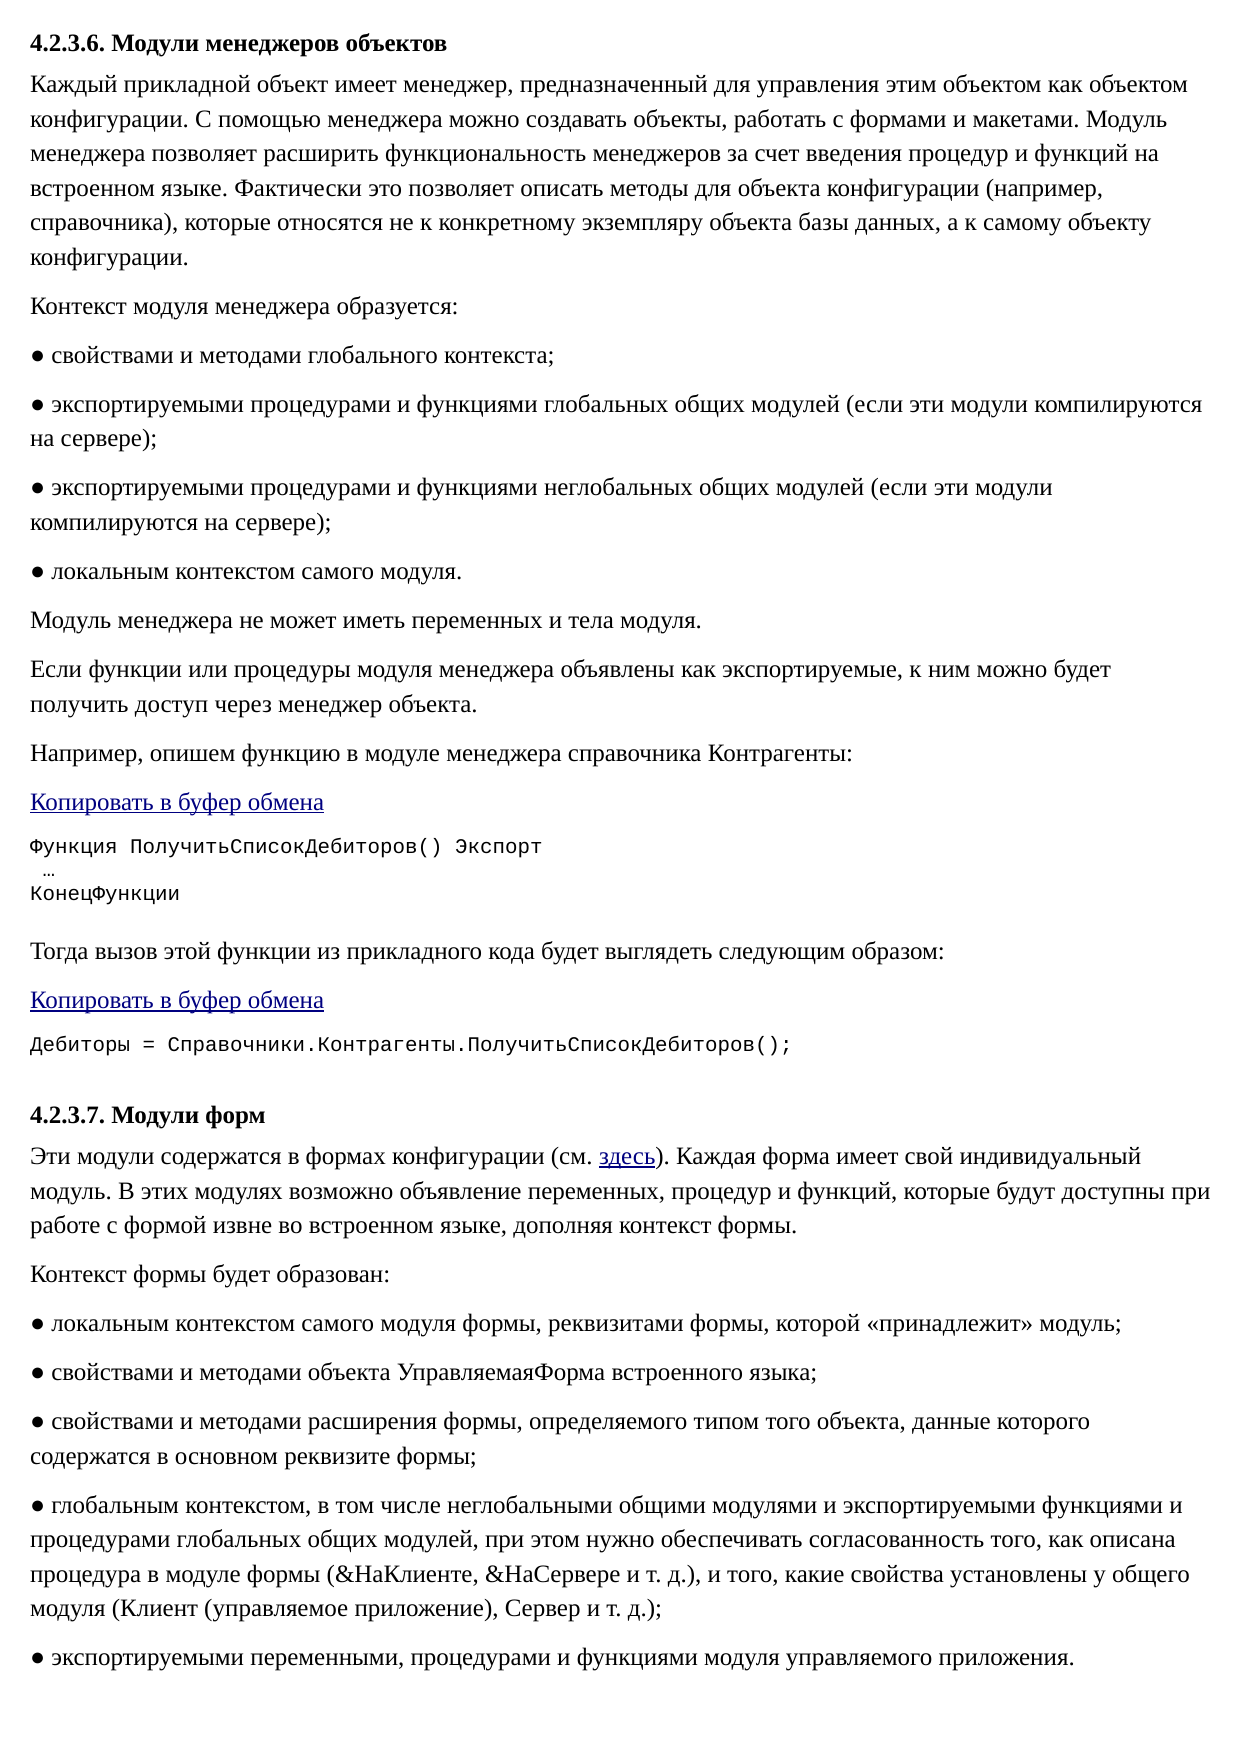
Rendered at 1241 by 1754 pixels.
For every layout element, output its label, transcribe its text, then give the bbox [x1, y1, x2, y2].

text ● экспортируемыми переменными, процедурами и функциями модуля управляемого приложения. [30, 1642, 1211, 1671]
text Каждый прикладной объект имеет менеджер, предназначенный для управления этим объектом как объектом конфигурации. С помощью менеджера можно создавать объекты, работать с формами и макетами. Модуль менеджера позволяет расширить функциональность менеджеров за счет введения процедур и функций на встроенном языке. Фактически это позволяет описать методы для объекта конфигурации (например, справочника), которые относятся не к конкретному экземпляру объекта базы данных, а к самому объекту конфигурации. [30, 69, 1211, 271]
text ● свойствами и методами расширения формы, определяемого типом того объекта, данные которого содержатся в основном реквизите формы; [30, 1406, 1211, 1470]
text ● экспортируемыми процедурами и функциями неглобальных общих модулей (если эти модули компилируются на сервере); [30, 472, 1211, 536]
text Контекст формы будет образован: [30, 1259, 1211, 1288]
text Функция ПолучитьСписокДебиторов() Экспорт [30, 836, 1211, 859]
text КонецФункции [30, 883, 1211, 907]
text ● свойствами и методами глобального контекста; [30, 340, 1211, 369]
text Дебиторы = Справочники.Контрагенты.ПолучитьСписокДебиторов(); [30, 1034, 1211, 1058]
text ● локальным контекстом самого модуля. [30, 556, 1211, 585]
text Если функции или процедуры модуля менеджера объявлены как экспортируемые, к ним можно будет получить доступ через менеджер объекта. [30, 654, 1211, 717]
text Тогда вызов этой функции из прикладного кода будет выглядеть следующим образом: [30, 936, 1211, 965]
text Контекст модуля менеджера образуется: [30, 291, 1211, 319]
text Копировать в буфер обмена [30, 787, 1211, 816]
text ● экспортируемыми процедурами и функциями глобальных общих модулей (если эти модули компилируются на сервере); [30, 389, 1211, 452]
text Эти модули содержатся в формах конфигурации (см. здесь). Каждая форма имеет свой индивидуальный модуль. В этих модулях возможно объявление переменных, процедур и функций, которые будут доступны при работе с формой извне во встроенном языке, дополняя контекст формы. [30, 1141, 1211, 1239]
subtitle 4.2.3.7. Модули форм [30, 1100, 1211, 1129]
text … [30, 859, 1211, 883]
text ● свойствами и методами объекта УправляемаяФорма встроенного языка; [30, 1357, 1211, 1386]
text ● локальным контекстом самого модуля формы, реквизитами формы, которой «принадлежит» модуль; [30, 1308, 1211, 1337]
text Копировать в буфер обмена [30, 985, 1211, 1014]
text ● глобальным контекстом, в том числе неглобальными общими модулями и экспортируемыми функциями и процедурами глобальных общих модулей, при этом нужно обеспечивать согласованность того, как описана процедура в модуле формы (&НаКлиенте, &НаСервере и т. д.), и того, какие свойства установлены у общего модуля (Клиент (управляемое приложение), Сервер и т. д.); [30, 1490, 1211, 1622]
text Например, опишем функцию в модуле менеджера справочника Контрагенты: [30, 738, 1211, 766]
text Модуль менеджера не может иметь переменных и тела модуля. [30, 605, 1211, 634]
subtitle 4.2.3.6. Модули менеджеров объектов [30, 28, 1211, 57]
